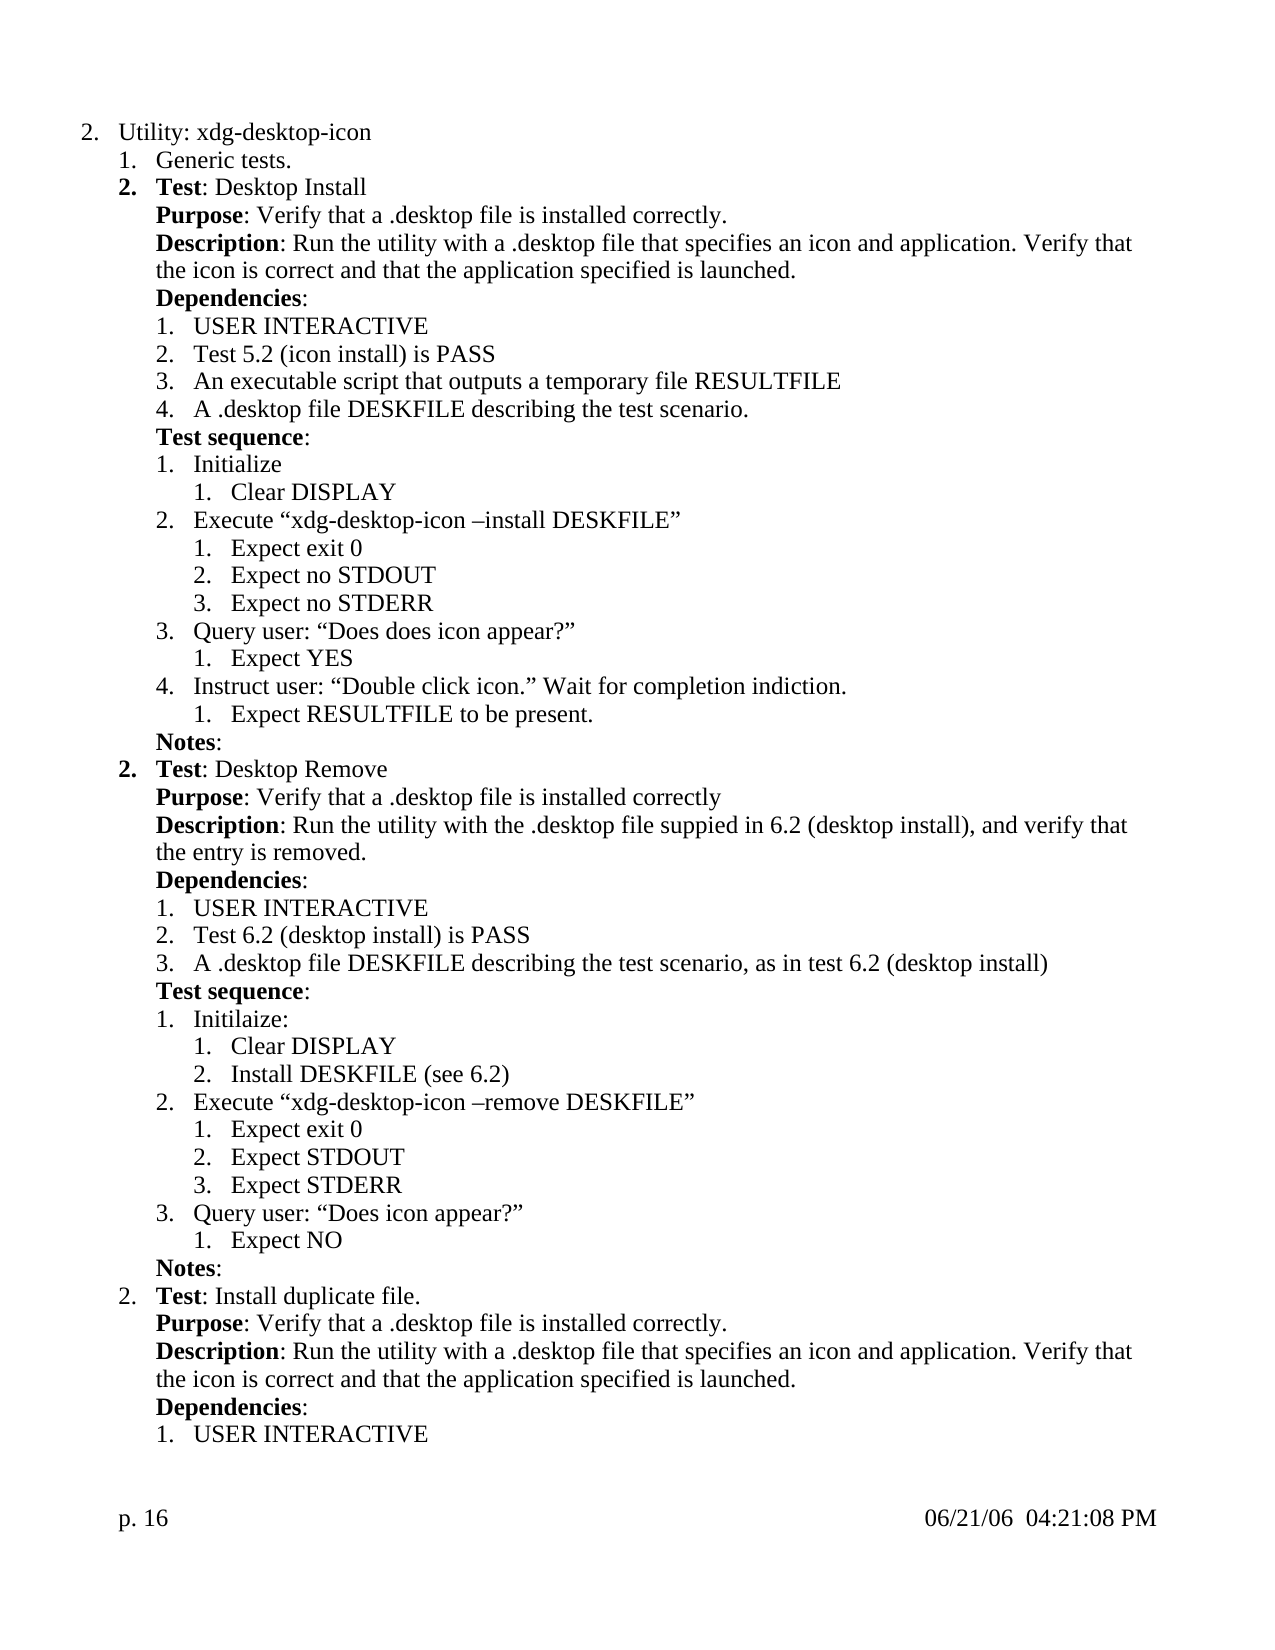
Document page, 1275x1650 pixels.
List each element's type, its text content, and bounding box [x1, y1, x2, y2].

list Clear DISPLAY [193, 1032, 1157, 1060]
list Generic tests. [118, 146, 1157, 173]
list Query user: “Does does icon appear?” [156, 617, 1157, 644]
list Test sequence: [118, 423, 1157, 451]
list Initilaize: [156, 1005, 1157, 1032]
list Install DESKFILE (see 6.2) [193, 1060, 1157, 1088]
list Dependencies: [118, 866, 1157, 894]
list Expect YES [193, 644, 1157, 672]
list Instruct user: “Double click icon.” Wait for completion indiction. [156, 672, 1157, 700]
list A .desktop file DESKFILE describing the test scenario, as in test 6.2 (desktop install) [156, 949, 1157, 977]
list USER INTERACTIVE [156, 312, 1157, 340]
list Expect exit 0 [193, 1116, 1157, 1143]
list Expect STDERR [193, 1171, 1157, 1199]
list Execute “xdg-desktop-icon –remove DESKFILE” [156, 1088, 1157, 1116]
list Initialize [156, 451, 1157, 478]
list Clear DISPLAY [193, 478, 1157, 506]
list Notes: [118, 728, 1157, 755]
list Expect STDOUT [193, 1143, 1157, 1171]
list Dependencies: [118, 284, 1157, 312]
list Test sequence: [118, 977, 1157, 1005]
list Query user: “Does icon appear?” [156, 1199, 1157, 1226]
list Expect no STDOUT [193, 561, 1157, 589]
list Expect RESULTFILE to be present. [193, 700, 1157, 728]
list Utility: xdg-desktop-icon [118, 118, 1157, 146]
list Test: Desktop Install Purpose: Verify that a .desktop file is installed correctly. Description: Run the utility with a .desktop file that specifies an icon and application. Verify that the icon is correct and that the application specified is launched. [118, 173, 1157, 284]
list Test 5.2 (icon install) is PASS [156, 340, 1157, 367]
list Expect NO [193, 1226, 1157, 1254]
list Test 6.2 (desktop install) is PASS [156, 922, 1157, 949]
list Expect exit 0 [193, 534, 1157, 561]
list Test: Install duplicate file. Purpose: Verify that a .desktop file is installed correctly. Description: Run the utility with a .desktop file that specifies an icon and application. Verify that the icon is correct and that the application specified is launched. [118, 1282, 1157, 1393]
list USER INTERACTIVE [156, 1420, 1157, 1448]
list Expect no STDERR [193, 589, 1157, 617]
list Execute “xdg-desktop-icon –install DESKFILE” [156, 506, 1157, 534]
list A .desktop file DESKFILE describing the test scenario. [156, 395, 1157, 423]
list USER INTERACTIVE [156, 894, 1157, 922]
list Test: Desktop Remove Purpose: Verify that a .desktop file is installed correctly Description: Run the utility with the .desktop file suppied in 6.2 (desktop install), and verify that the entry is removed. [118, 755, 1157, 866]
list Dependencies: [118, 1393, 1157, 1420]
list Notes: [118, 1254, 1157, 1282]
list An executable script that outputs a temporary file RESULTFILE [156, 367, 1157, 395]
